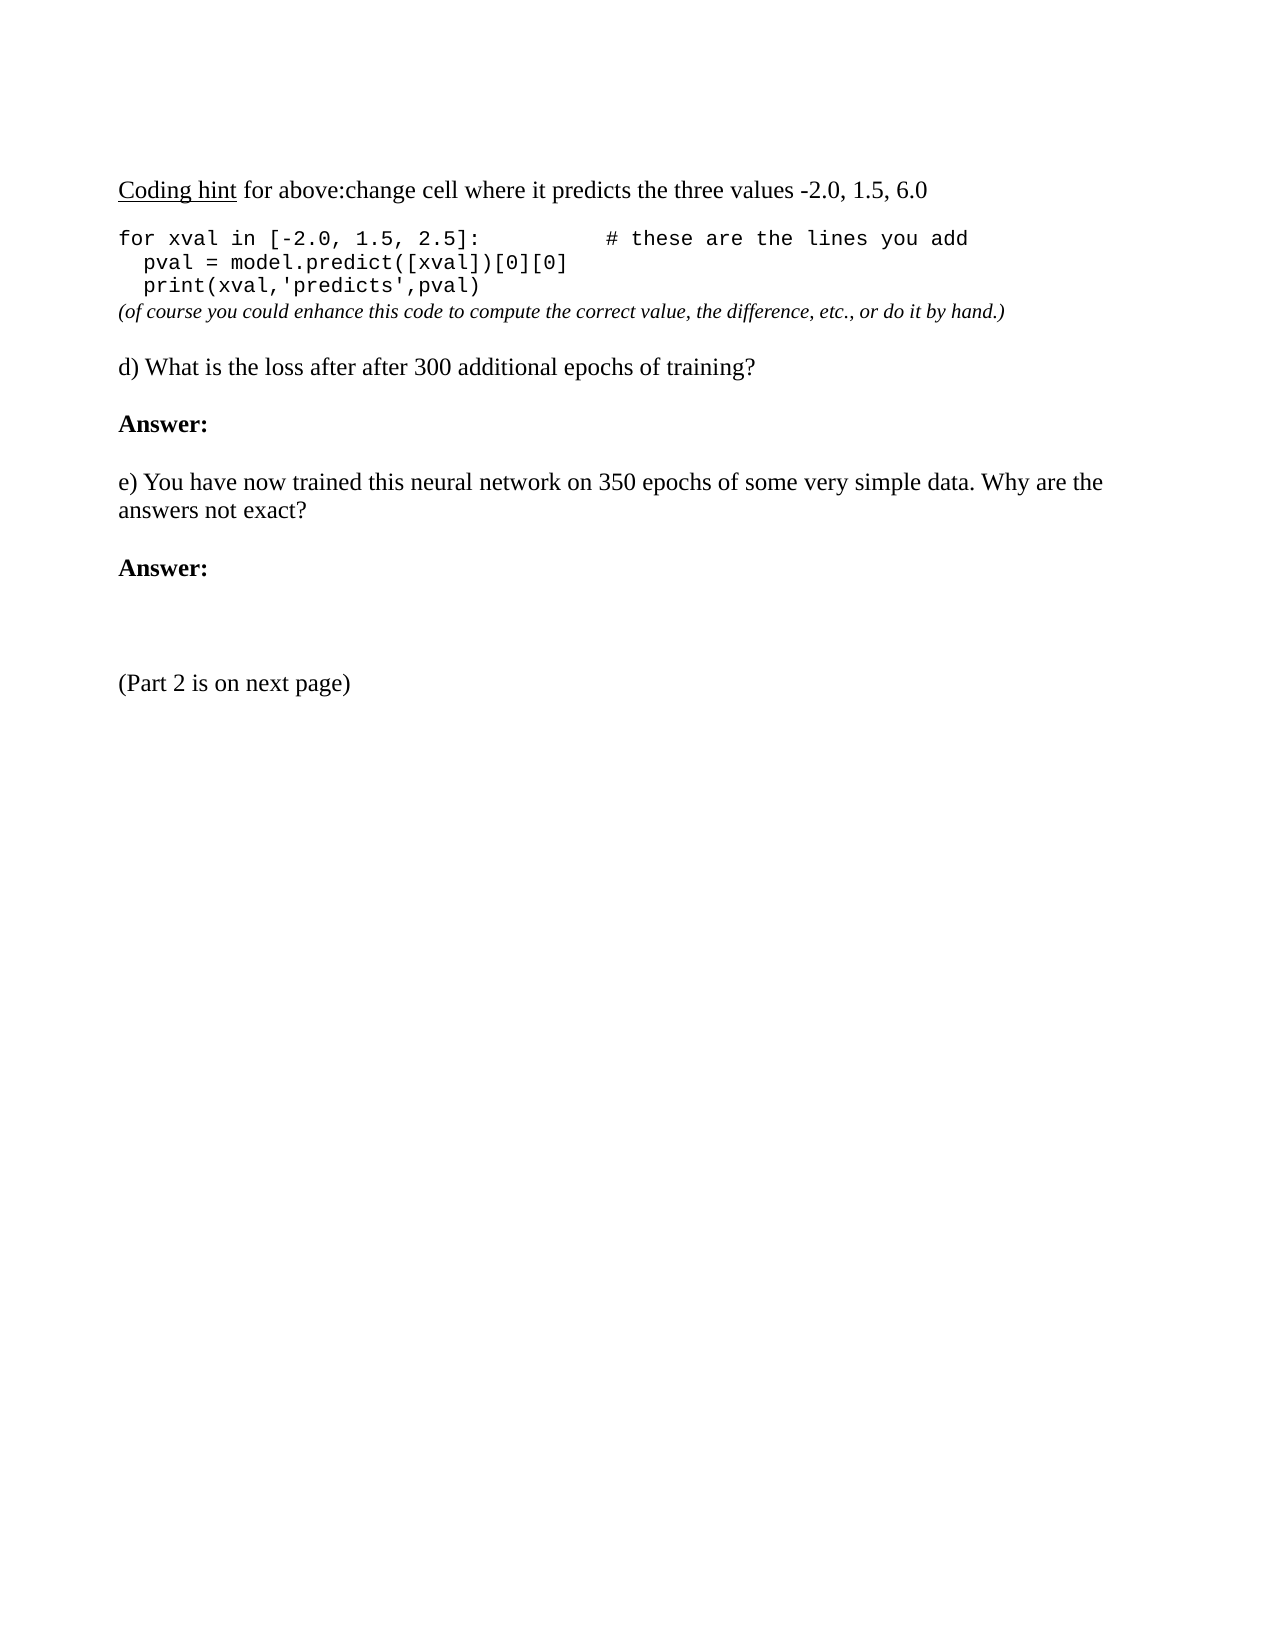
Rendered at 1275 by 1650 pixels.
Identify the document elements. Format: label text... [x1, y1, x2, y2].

text Answer: [118, 553, 1157, 582]
text (of course you could enhance this code to compute the correct value, the difference, etc., or do it by hand.) [118, 299, 1157, 323]
text Coding hint for above:change cell where it predicts the three values -2.0, 1.5, 6.0 [118, 176, 1157, 204]
text e) You have now trained this neural network on 350 epochs of some very simple data. Why are the answers not exact? [118, 467, 1157, 524]
text Answer: [118, 409, 1157, 438]
text for xval in [-2.0, 1.5, 2.5]: # these are the lines you add [118, 204, 1157, 252]
text print(xval,'predicts',pval) [118, 275, 1157, 299]
text pval = model.predict([xval])[0][0] [118, 252, 1157, 275]
text (Part 2 is on next page) [118, 668, 1157, 697]
text d) What is the loss after after 300 additional epochs of training? [118, 352, 1157, 381]
